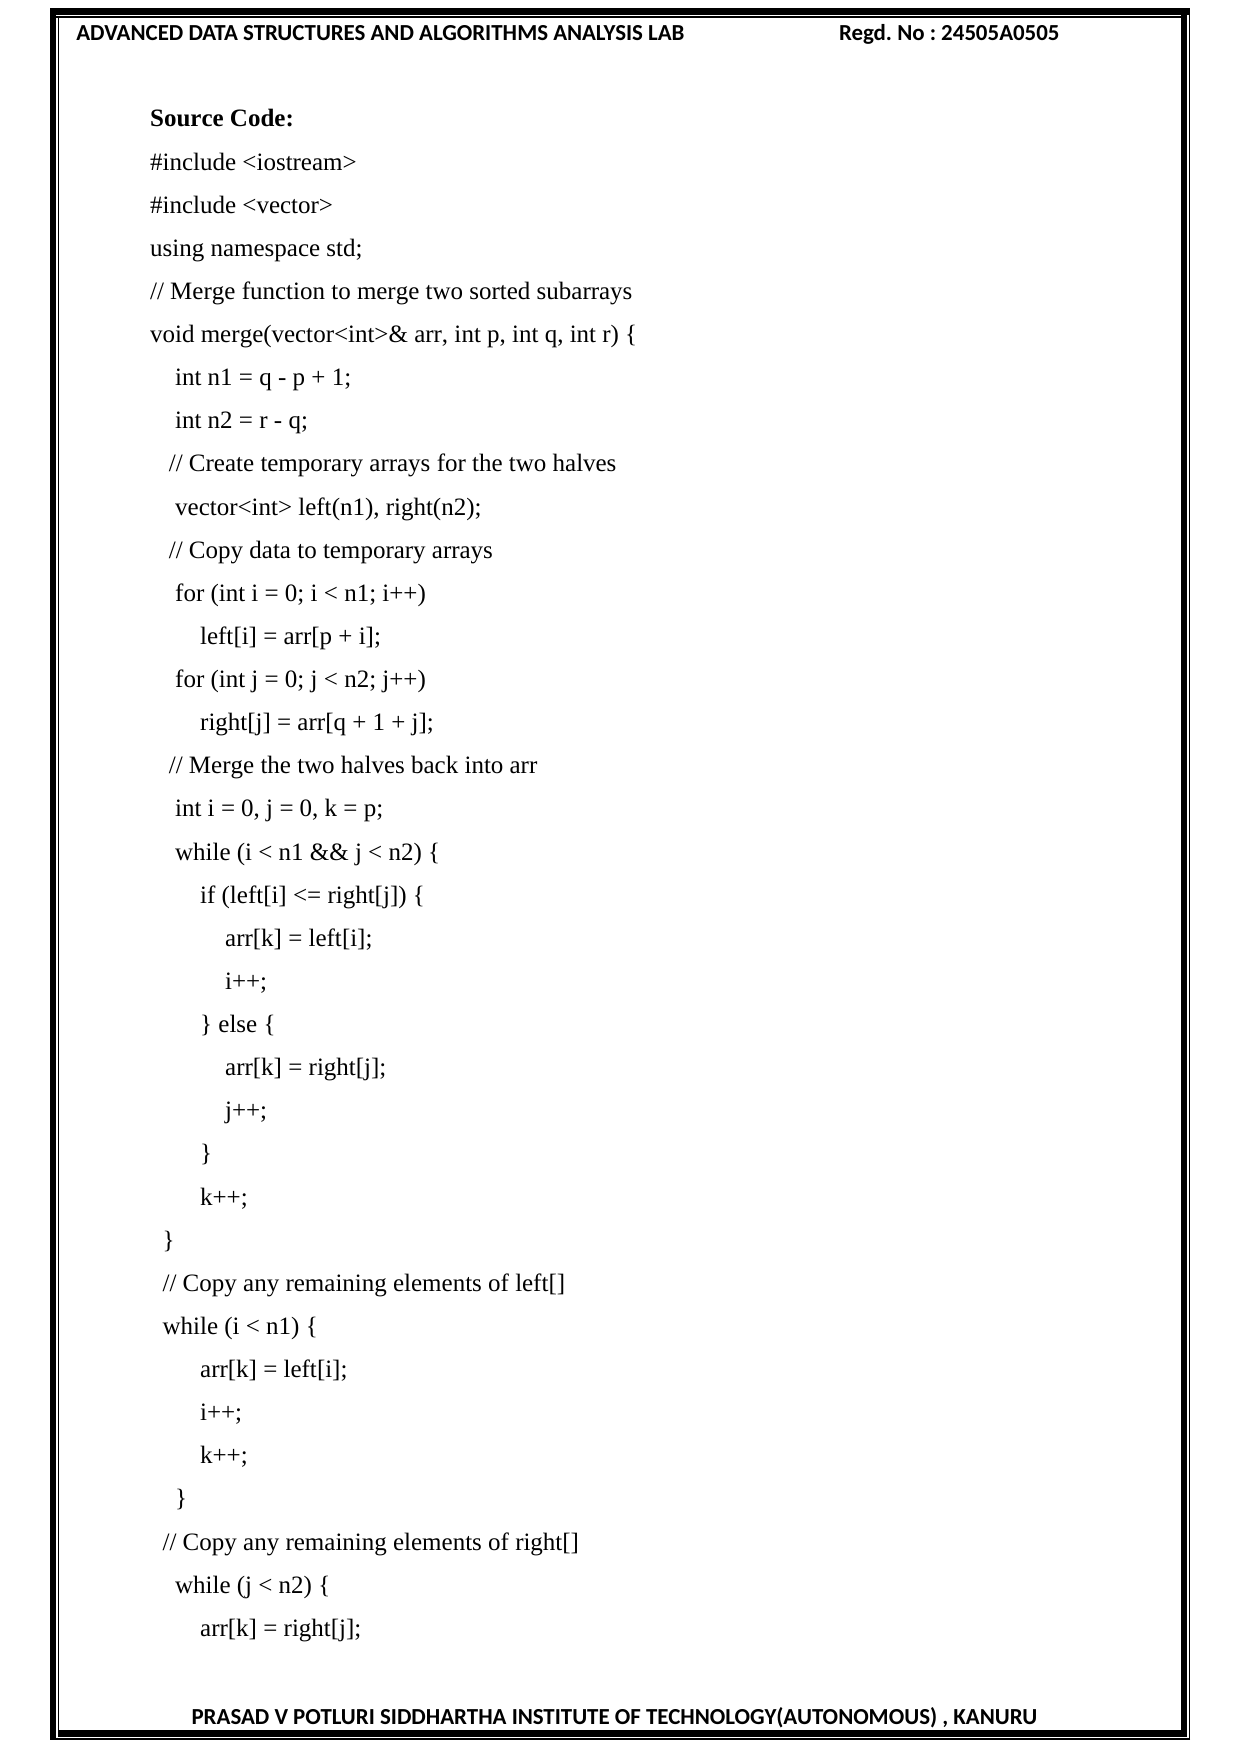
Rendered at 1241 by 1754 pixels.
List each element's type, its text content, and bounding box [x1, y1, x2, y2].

text // Merge function to merge two sorted subarrays [150, 276, 1137, 305]
text left[i] = arr[p + i]; [150, 621, 1137, 650]
text #include <vector> [150, 190, 1137, 218]
text // Copy any remaining elements of left[] [150, 1268, 1137, 1297]
text void merge(vector<int>& arr, int p, int q, int r) { [150, 319, 1137, 348]
text arr[k] = left[i]; [150, 1354, 1137, 1383]
text Source Code: [150, 103, 1137, 132]
text #include <iostream> [150, 147, 1137, 175]
text // Merge the two halves back into arr [150, 750, 1137, 779]
text while (j < n2) { [150, 1570, 1137, 1598]
text arr[k] = right[j]; [150, 1613, 1137, 1642]
text } [150, 1138, 1137, 1167]
text // Copy data to temporary arrays [150, 535, 1137, 563]
text i++; [150, 1397, 1137, 1426]
text int n1 = q - p + 1; [150, 362, 1137, 391]
text right[j] = arr[q + 1 + j]; [150, 707, 1137, 736]
text i++; [150, 966, 1137, 995]
text k++; [150, 1440, 1137, 1469]
text arr[k] = left[i]; [150, 923, 1137, 952]
text int n2 = r - q; [150, 405, 1137, 434]
text // Create temporary arrays for the two halves [150, 448, 1137, 477]
text j++; [150, 1095, 1137, 1124]
text while (i < n1 && j < n2) { [150, 837, 1137, 865]
text while (i < n1) { [150, 1311, 1137, 1340]
text for (int i = 0; i < n1; i++) [150, 578, 1137, 607]
text } [150, 1225, 1137, 1253]
text using namespace std; [150, 233, 1137, 262]
text int i = 0, j = 0, k = p; [150, 793, 1137, 822]
text k++; [150, 1182, 1137, 1210]
text arr[k] = right[j]; [150, 1052, 1137, 1081]
text } else { [150, 1009, 1137, 1038]
text if (left[i] <= right[j]) { [150, 880, 1137, 908]
text vector<int> left(n1), right(n2); [150, 492, 1137, 520]
text // Copy any remaining elements of right[] [150, 1527, 1137, 1555]
text for (int j = 0; j < n2; j++) [150, 664, 1137, 693]
text } [150, 1483, 1137, 1512]
